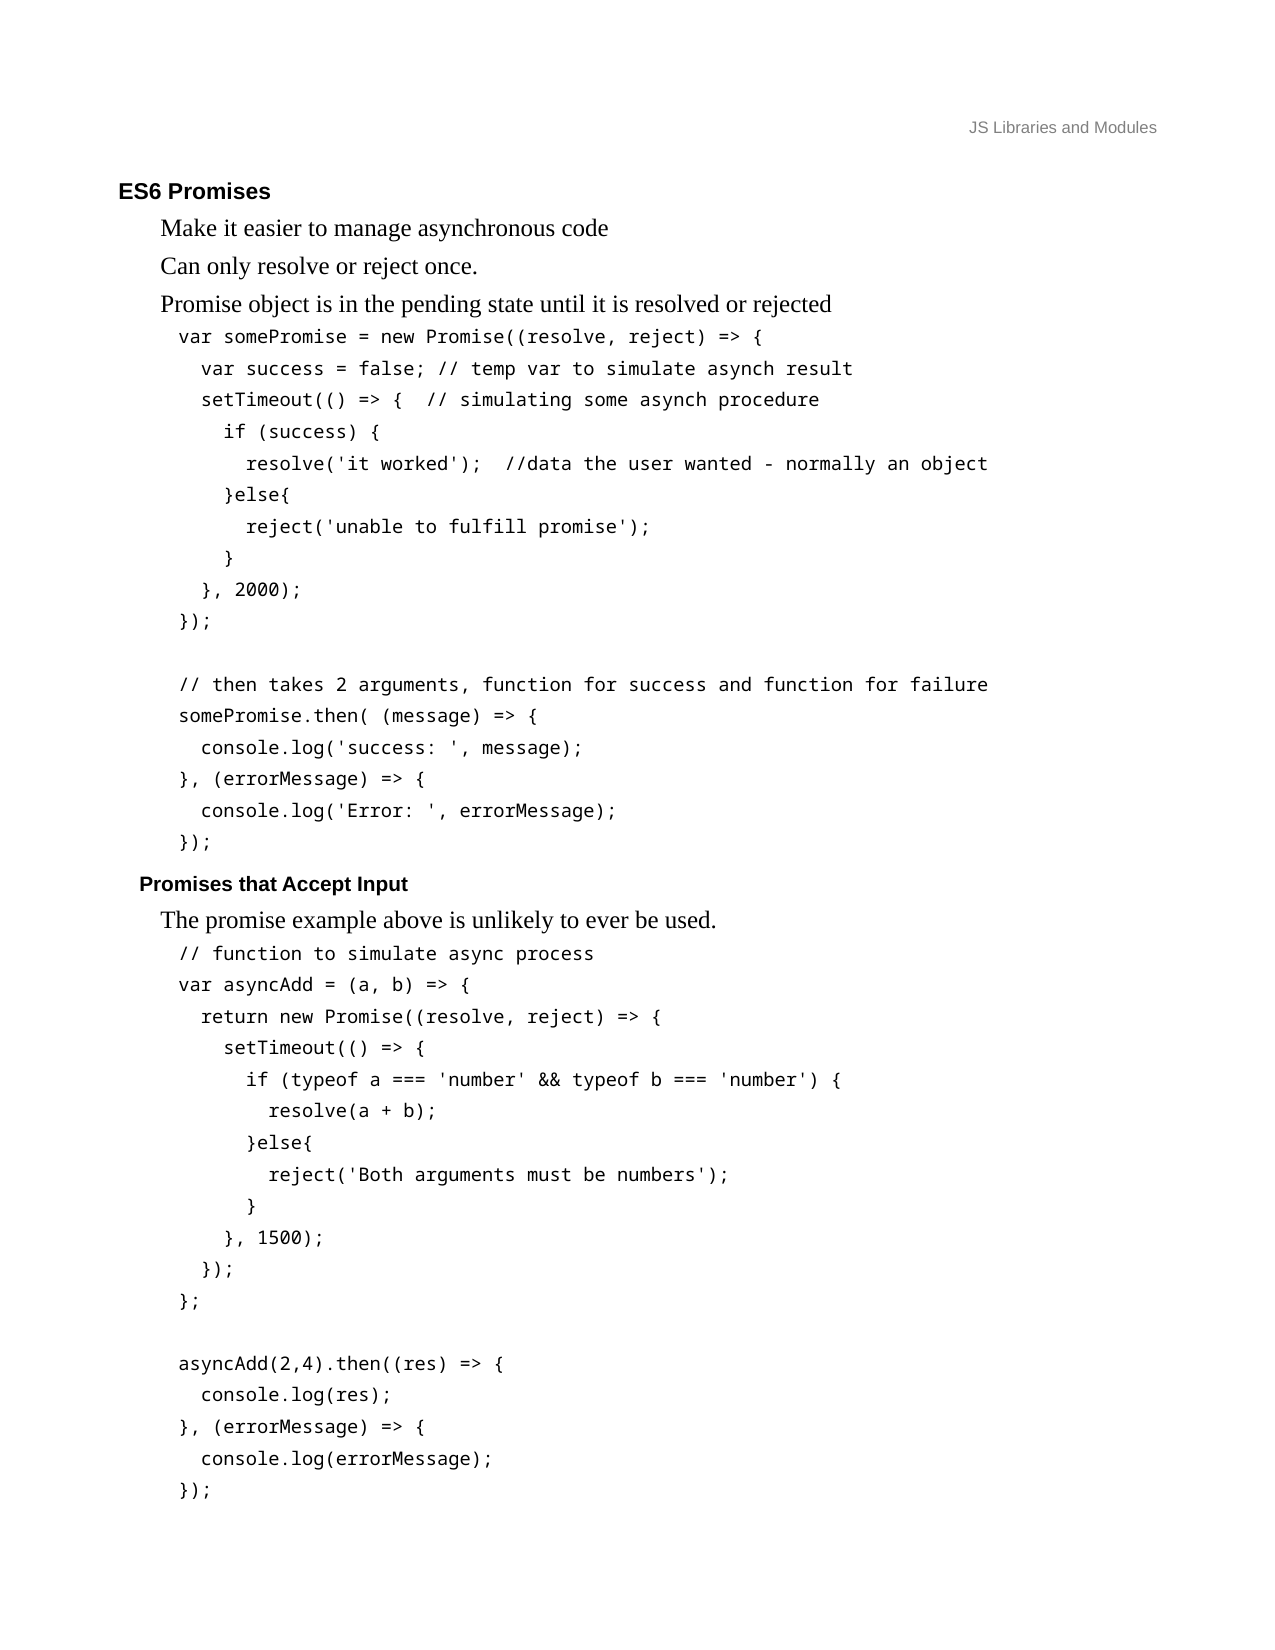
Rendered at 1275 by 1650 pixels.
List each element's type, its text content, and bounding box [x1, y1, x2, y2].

text setTimeout(() => { [178, 1034, 1157, 1060]
text } [178, 1192, 1157, 1218]
text }, 1500); [178, 1224, 1157, 1249]
text console.log('Error: ', errorMessage); [178, 797, 1157, 823]
text } [178, 544, 1157, 570]
text }, 2000); [178, 576, 1157, 602]
text }, (errorMessage) => { [178, 1413, 1157, 1439]
text The promise example above is unlikely to ever be used. [160, 905, 1157, 934]
text }); [178, 829, 1157, 854]
text }else{ [178, 481, 1157, 507]
text return new Promise((resolve, reject) => { [178, 1003, 1157, 1028]
text // function to simulate async process [178, 940, 1157, 965]
text Promise object is in the pending state until it is resolved or rejected [160, 289, 1157, 318]
text }); [178, 1256, 1157, 1281]
subtitle Promises that Accept Input [139, 872, 1157, 896]
text console.log(errorMessage); [178, 1445, 1157, 1470]
text var somePromise = new Promise((resolve, reject) => { [178, 324, 1157, 349]
text resolve('it worked'); //data the user wanted - normally an object [178, 450, 1157, 475]
text setTimeout(() => { // simulating some asynch procedure [178, 387, 1157, 412]
text if (success) { [178, 418, 1157, 444]
text asyncAdd(2,4).then((res) => { [178, 1350, 1157, 1376]
text var success = false; // temp var to simulate asynch result [178, 355, 1157, 381]
text // then takes 2 arguments, function for success and function for failure [178, 671, 1157, 696]
text if (typeof a === 'number' && typeof b === 'number') { [178, 1066, 1157, 1092]
text }); [178, 1476, 1157, 1502]
text Make it easier to manage asynchronous code [160, 213, 1157, 242]
text }else{ [178, 1129, 1157, 1155]
text somePromise.then( (message) => { [178, 702, 1157, 728]
text resolve(a + b); [178, 1098, 1157, 1123]
text reject('Both arguments must be numbers'); [178, 1161, 1157, 1186]
text console.log('success: ', message); [178, 734, 1157, 759]
text reject('unable to fulfill promise'); [178, 513, 1157, 538]
subtitle ES6 Promises [118, 178, 1157, 204]
text console.log(res); [178, 1382, 1157, 1407]
text }, (errorMessage) => { [178, 766, 1157, 791]
text var asyncAdd = (a, b) => { [178, 971, 1157, 997]
text }); [178, 608, 1157, 633]
text Can only resolve or reject once. [160, 251, 1157, 280]
text }; [178, 1287, 1157, 1313]
